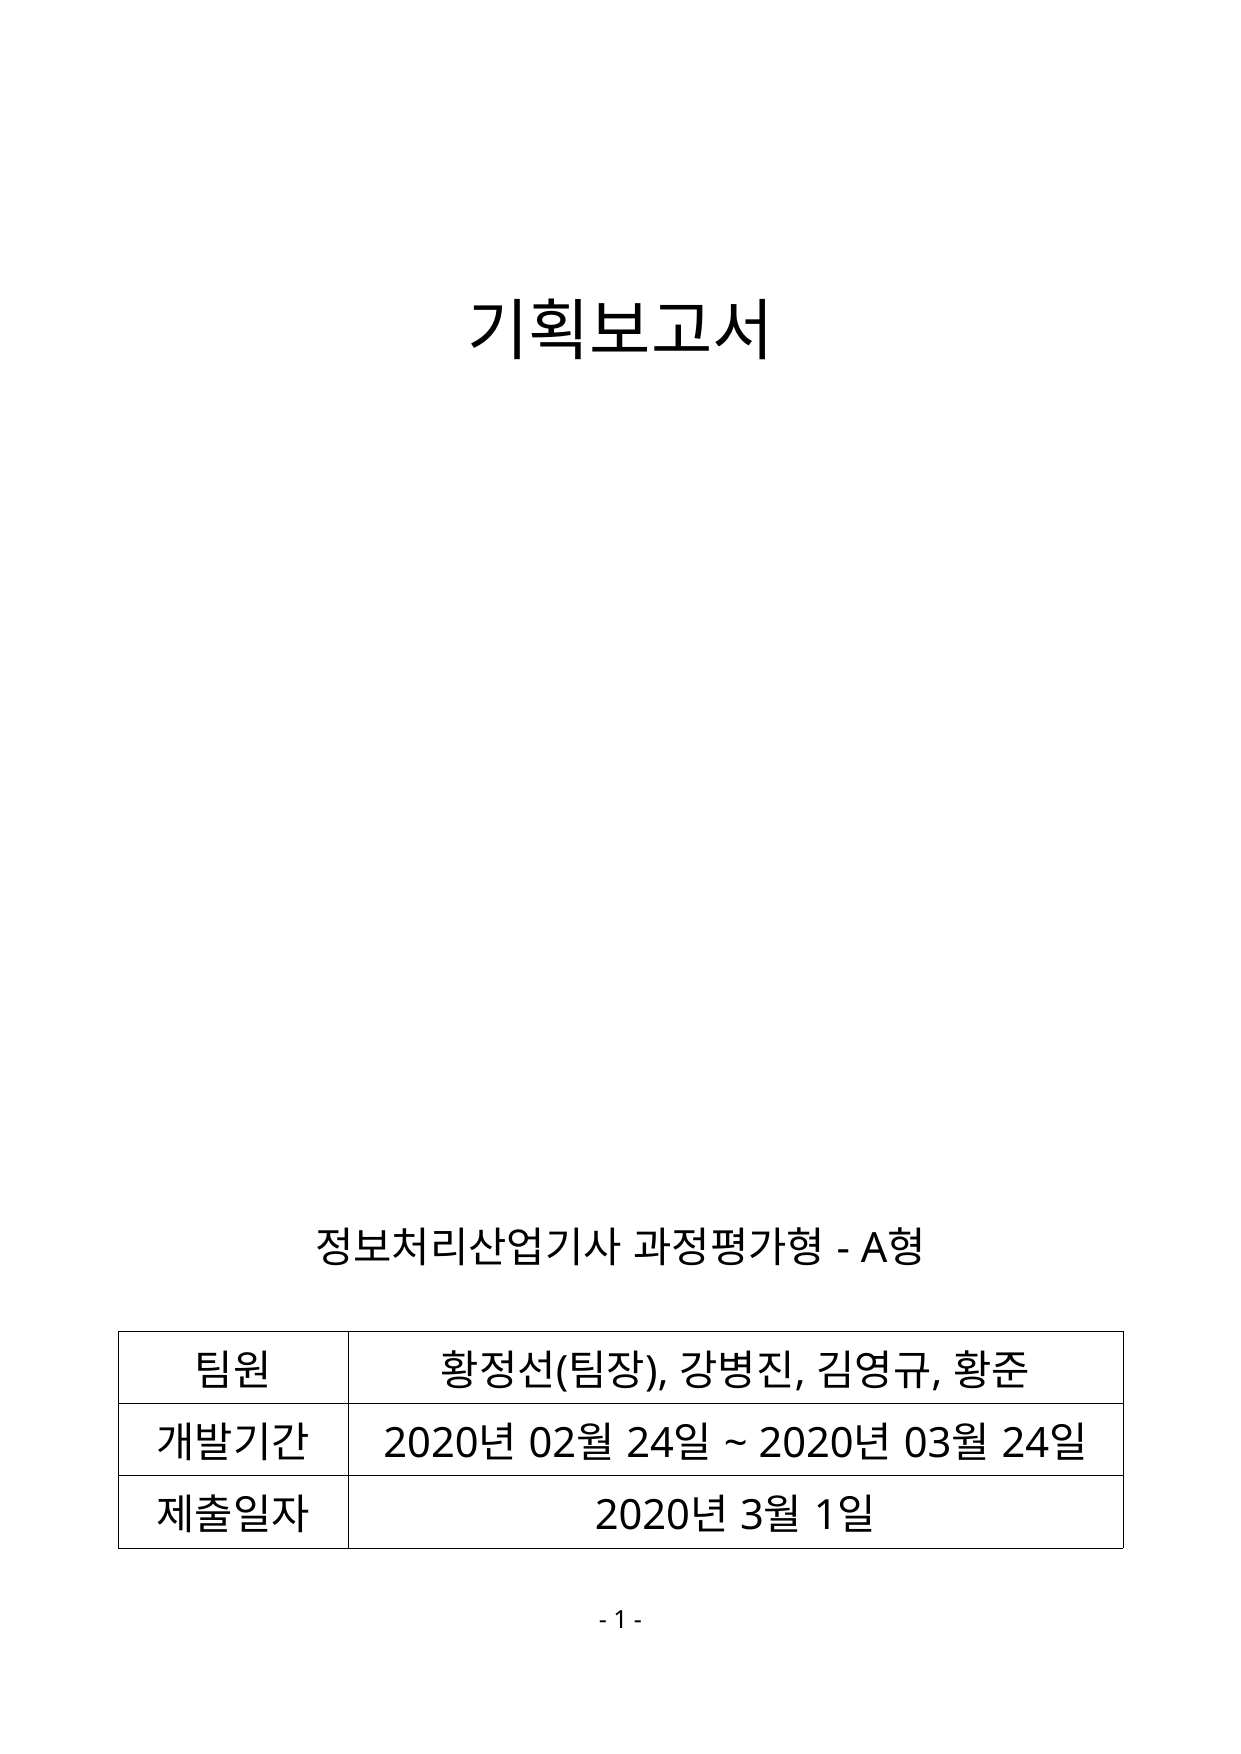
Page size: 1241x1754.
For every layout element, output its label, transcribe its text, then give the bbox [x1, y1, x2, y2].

table_cell 2020년 02월 24일 ~ 2020년 03월 24일 [349, 1404, 1123, 1475]
table_cell 제출일자 [119, 1476, 348, 1547]
text 기획보고서 [118, 277, 1122, 374]
table_header 황정선(팀장), 강병진, 김영규, 황준 [349, 1332, 1123, 1403]
table_cell 2020년 3월 1일 [349, 1476, 1123, 1547]
table_header 팀원 [119, 1332, 348, 1403]
table_cell 개발기간 [119, 1404, 348, 1475]
text 정보처리산업기사 과정평가형 - A형 [118, 1214, 1122, 1274]
